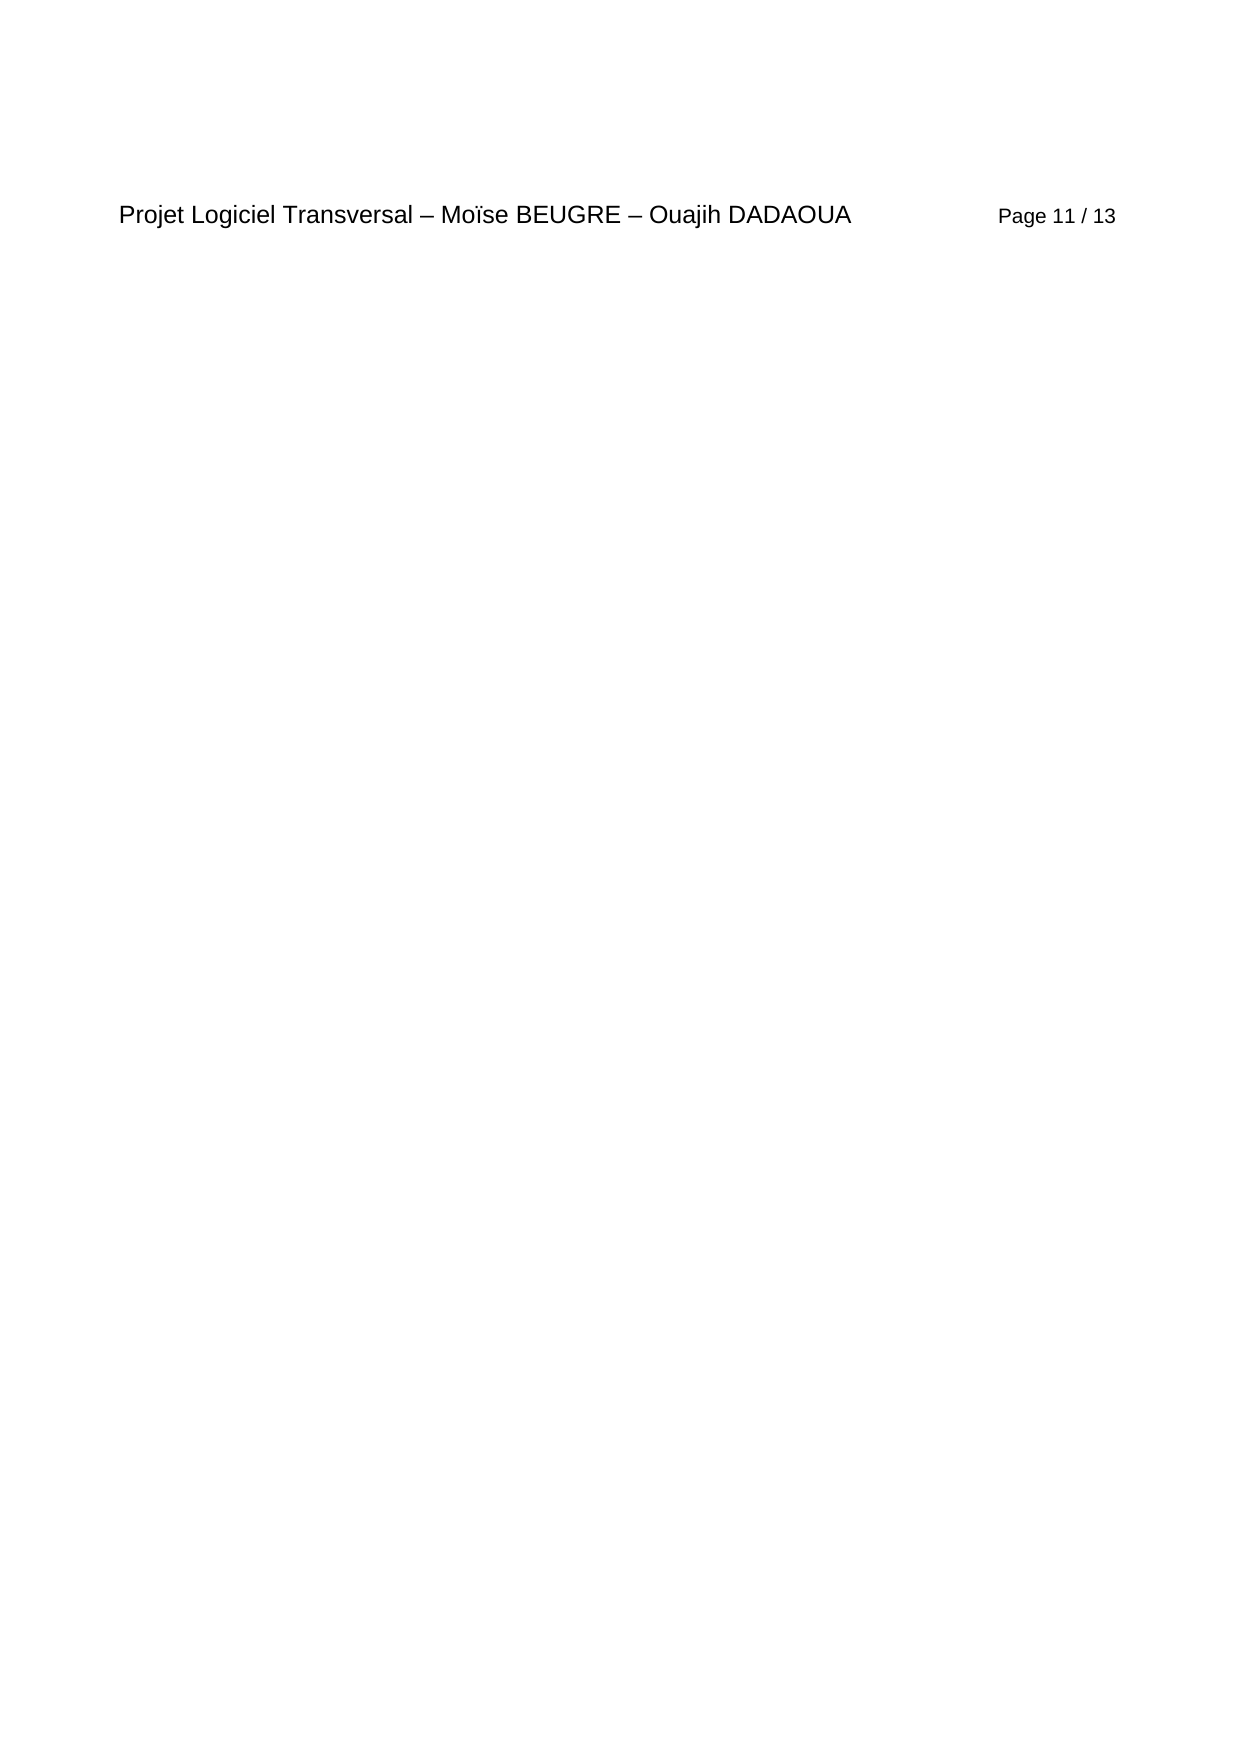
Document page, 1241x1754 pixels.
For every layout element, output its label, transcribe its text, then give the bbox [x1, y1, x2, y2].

text Projet Logiciel Transversal – Moïse BEUGRE – Ouajih DADAOUA Page 11 / 13 [119, 199, 1123, 228]
